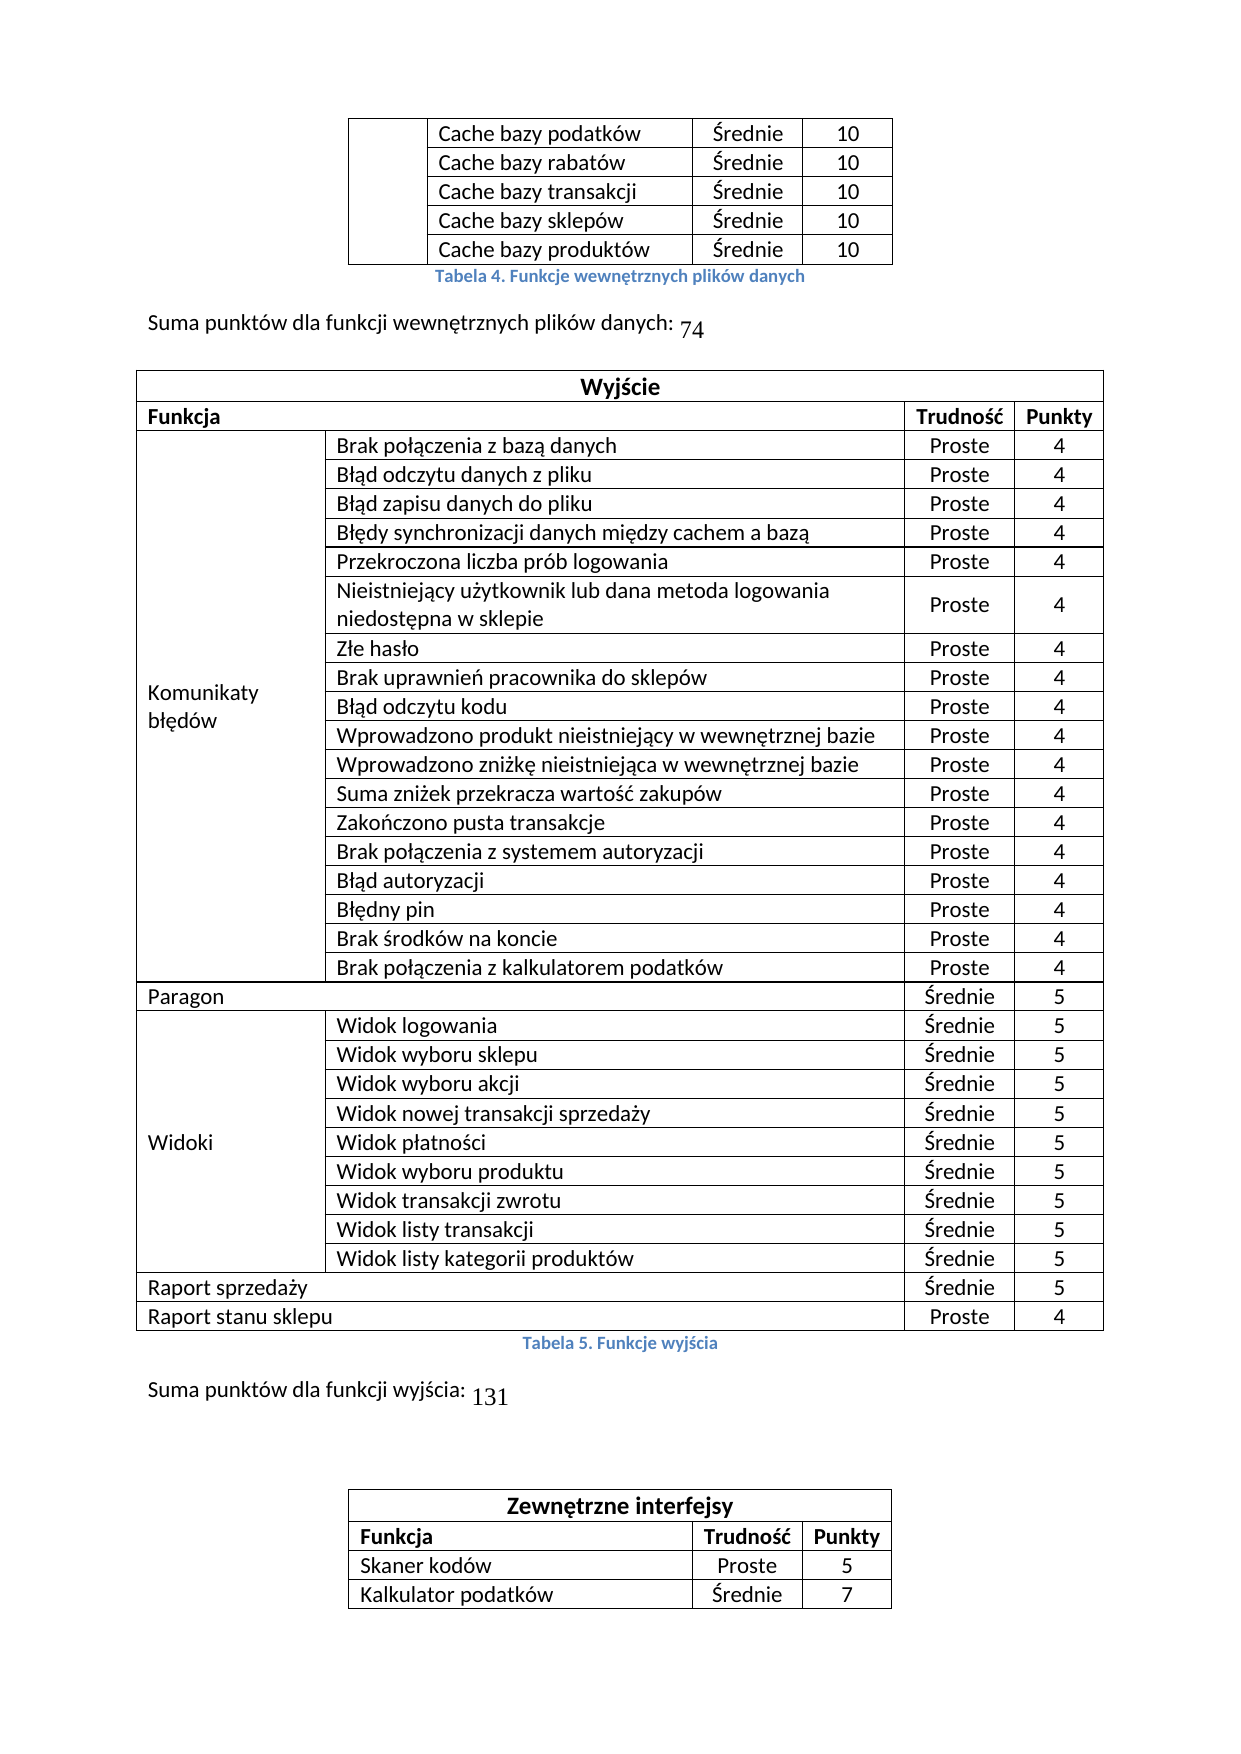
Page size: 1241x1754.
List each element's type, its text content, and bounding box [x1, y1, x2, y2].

table_cell Średnie [905, 1244, 1014, 1272]
table_cell Wprowadzono produkt nieistniejący w wewnętrznej bazie [326, 721, 904, 749]
table_cell 4 [1015, 808, 1103, 836]
table_cell Widok listy kategorii produktów [326, 1244, 904, 1272]
table_cell Błędny pin [326, 895, 904, 923]
table_cell 4 [1015, 779, 1103, 807]
table_cell 10 [803, 119, 892, 147]
table_cell 5 [803, 1551, 891, 1579]
table_cell Błędy synchronizacji danych między cachem a bazą [326, 519, 904, 546]
table_cell Cache bazy transakcji [428, 177, 692, 205]
table_cell Proste [905, 721, 1014, 749]
table_cell 5 [1015, 1041, 1103, 1068]
table_cell Proste [905, 779, 1014, 807]
table_cell Trudność [693, 1522, 802, 1550]
text Tabela 4. Funkcje wewnętrznych plików danych [148, 264, 1092, 287]
table_cell 4 [1015, 953, 1103, 981]
table_cell 4 [1015, 837, 1103, 865]
table_cell Brak uprawnień pracownika do sklepów [326, 663, 904, 691]
table_cell Proste [905, 924, 1014, 952]
table_cell 4 [1015, 460, 1103, 488]
table_cell Proste [905, 634, 1014, 662]
table_cell 5 [1015, 983, 1103, 1010]
table_header Wyjście [137, 371, 1103, 401]
table_cell Raport stanu sklepu [137, 1302, 904, 1330]
table_cell Średnie [905, 1011, 1014, 1039]
text Suma punktów dla funkcji wyjścia: [148, 1375, 1092, 1411]
table_cell Średnie [905, 1186, 1014, 1214]
table_cell Proste [905, 519, 1014, 546]
table_cell 4 [1015, 1302, 1103, 1330]
table_cell 4 [1015, 548, 1103, 576]
table_cell 5 [1015, 1186, 1103, 1214]
table_cell Trudność [905, 402, 1014, 430]
table_cell Funkcja [349, 1522, 692, 1550]
table_cell [349, 119, 427, 263]
table_cell Średnie [905, 1273, 1014, 1301]
table_cell 5 [1015, 1157, 1103, 1185]
table_cell Proste [905, 577, 1014, 633]
text Suma punktów dla funkcji wewnętrznych plików danych: [148, 308, 1092, 344]
table_cell Średnie [693, 148, 802, 176]
table_cell 7 [803, 1580, 891, 1608]
table_cell 10 [803, 235, 892, 263]
table_cell Proste [905, 895, 1014, 923]
table_cell Brak połączenia z bazą danych [326, 431, 904, 459]
table_cell Proste [905, 866, 1014, 894]
table_cell Komunikaty błędów [137, 431, 325, 981]
table_cell Widoki [137, 1011, 325, 1272]
table_cell Wprowadzono zniżkę nieistniejąca w wewnętrznej bazie [326, 750, 904, 778]
table_cell Średnie [693, 206, 802, 234]
table_cell Średnie [693, 119, 802, 147]
table_header Zewnętrzne interfejsy [349, 1490, 891, 1521]
table_cell 5 [1015, 1244, 1103, 1272]
table_cell 4 [1015, 663, 1103, 691]
table_cell Punkty [1015, 402, 1103, 430]
table_cell Suma zniżek przekracza wartość zakupów [326, 779, 904, 807]
table_cell Kalkulator podatków [349, 1580, 692, 1608]
table_cell 10 [803, 206, 892, 234]
table_cell 5 [1015, 1011, 1103, 1039]
table_cell Proste [905, 692, 1014, 720]
table_cell Proste [905, 431, 1014, 459]
table_cell Proste [905, 1302, 1014, 1330]
table_cell Średnie [693, 1580, 802, 1608]
table_cell Średnie [905, 1070, 1014, 1098]
table_cell 4 [1015, 519, 1103, 546]
table_cell 10 [803, 148, 892, 176]
table_cell 5 [1015, 1070, 1103, 1098]
table_cell 4 [1015, 721, 1103, 749]
table_cell 4 [1015, 692, 1103, 720]
table_cell 4 [1015, 866, 1103, 894]
table_cell Proste [905, 460, 1014, 488]
table_cell Widok logowania [326, 1011, 904, 1039]
table_cell Widok transakcji zwrotu [326, 1186, 904, 1214]
table_cell Błąd odczytu danych z pliku [326, 460, 904, 488]
table_cell Przekroczona liczba prób logowania [326, 548, 904, 576]
table_cell 5 [1015, 1273, 1103, 1301]
table_cell Skaner kodów [349, 1551, 692, 1579]
table_cell Średnie [905, 1041, 1014, 1068]
table_cell 4 [1015, 924, 1103, 952]
table_cell Cache bazy sklepów [428, 206, 692, 234]
table_cell Złe hasło [326, 634, 904, 662]
table_cell Średnie [905, 983, 1014, 1010]
table_cell Średnie [905, 1099, 1014, 1127]
table_cell Błąd zapisu danych do pliku [326, 489, 904, 517]
table_cell Brak środków na koncie [326, 924, 904, 952]
table_cell Widok wyboru sklepu [326, 1041, 904, 1068]
table_cell 5 [1015, 1215, 1103, 1243]
table_cell Proste [693, 1551, 802, 1579]
table_cell 4 [1015, 895, 1103, 923]
table_cell Średnie [693, 235, 802, 263]
table_cell Błąd autoryzacji [326, 866, 904, 894]
table_cell Brak połączenia z systemem autoryzacji [326, 837, 904, 865]
table_cell Nieistniejący użytkownik lub dana metoda logowania niedostępna w sklepie [326, 577, 904, 633]
table_cell Widok listy transakcji [326, 1215, 904, 1243]
table_cell Proste [905, 489, 1014, 517]
table_cell Błąd odczytu kodu [326, 692, 904, 720]
table_cell Proste [905, 837, 1014, 865]
table_cell 5 [1015, 1099, 1103, 1127]
table_cell Raport sprzedaży [137, 1273, 904, 1301]
table_cell Proste [905, 548, 1014, 576]
table_cell Zakończono pusta transakcje [326, 808, 904, 836]
table_cell 4 [1015, 750, 1103, 778]
table_cell Punkty [803, 1522, 891, 1550]
table_cell Średnie [905, 1157, 1014, 1185]
table_cell Cache bazy produktów [428, 235, 692, 263]
table_cell Widok płatności [326, 1128, 904, 1156]
table_cell Widok wyboru produktu [326, 1157, 904, 1185]
table_cell Średnie [905, 1215, 1014, 1243]
table_cell Funkcja [137, 402, 904, 430]
table_cell Brak połączenia z kalkulatorem podatków [326, 953, 904, 981]
table_cell Paragon [137, 983, 904, 1010]
table_cell Średnie [693, 177, 802, 205]
table_cell Widok nowej transakcji sprzedaży [326, 1099, 904, 1127]
text Tabela 5. Funkcje wyjścia [148, 1331, 1092, 1354]
table_cell 10 [803, 177, 892, 205]
table_cell Cache bazy podatków [428, 119, 692, 147]
table_cell Widok wyboru akcji [326, 1070, 904, 1098]
table_cell Proste [905, 953, 1014, 981]
table_cell Proste [905, 663, 1014, 691]
table_cell 4 [1015, 634, 1103, 662]
table_cell 4 [1015, 489, 1103, 517]
table_cell Średnie [905, 1128, 1014, 1156]
table_cell Cache bazy rabatów [428, 148, 692, 176]
table_cell Proste [905, 808, 1014, 836]
table_cell 4 [1015, 431, 1103, 459]
table_cell Proste [905, 750, 1014, 778]
table_cell 5 [1015, 1128, 1103, 1156]
table_cell 4 [1015, 577, 1103, 633]
